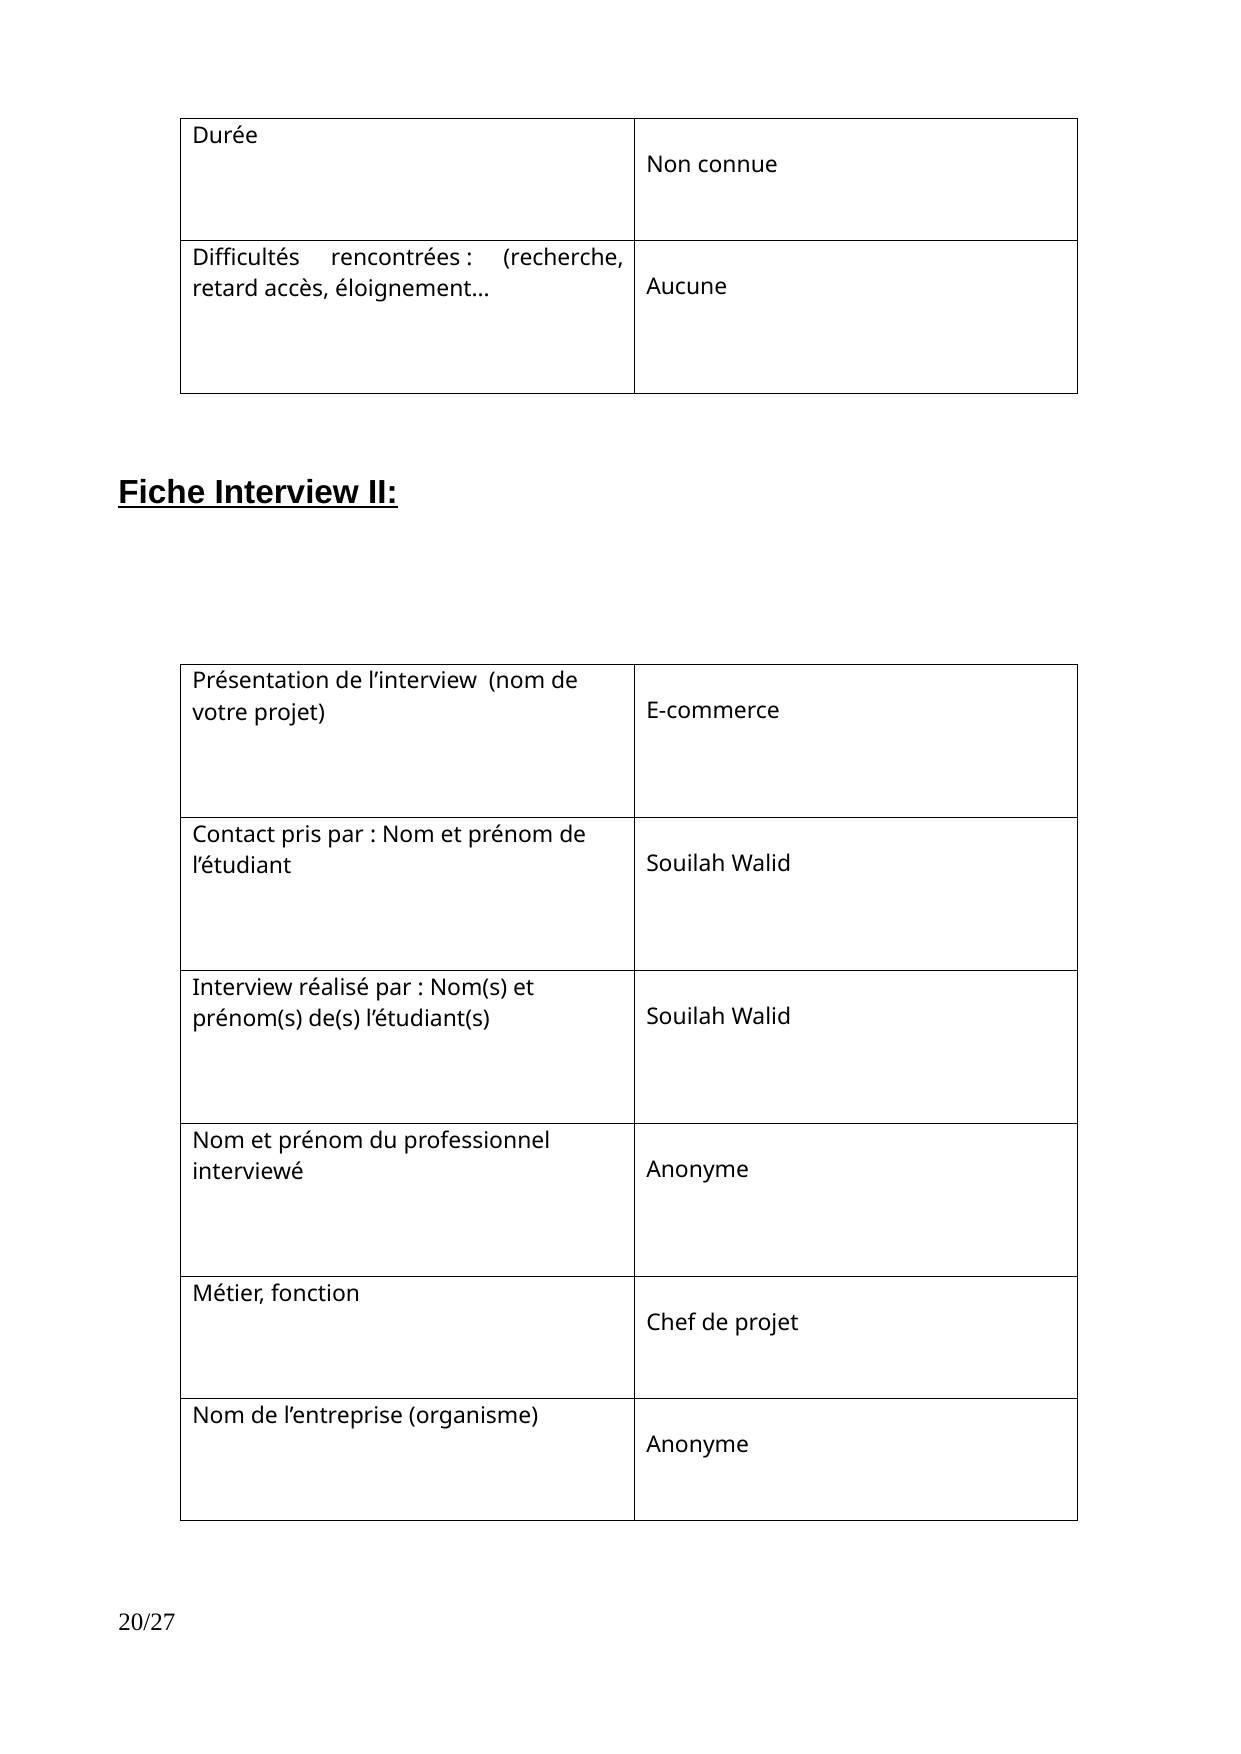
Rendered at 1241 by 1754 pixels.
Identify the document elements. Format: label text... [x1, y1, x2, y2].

table_cell Métier, fonction [181, 1277, 634, 1398]
subtitle Fiche Interview II: [118, 472, 1122, 511]
table_header E-commerce [635, 665, 1077, 817]
table_cell Durée [181, 119, 634, 240]
table_cell Anonyme [635, 1124, 1077, 1276]
table_cell Souilah Walid [635, 818, 1077, 970]
table_cell Contact pris par : Nom et prénom de l’étudiant [181, 818, 634, 970]
table_cell Difficultés rencontrées : (recherche, retard accès, éloignement… [181, 241, 634, 393]
table_cell Chef de projet [635, 1277, 1077, 1398]
table_cell Interview réalisé par : Nom(s) et prénom(s) de(s) l’étudiant(s) [181, 971, 634, 1123]
table_header Présentation de l’interview (nom de votre projet) [181, 665, 634, 817]
table_cell Nom de l’entreprise (organisme) [181, 1399, 634, 1520]
table_cell Nom et prénom du professionnel interviewé [181, 1124, 634, 1276]
table_cell Non connue [635, 119, 1077, 240]
table_cell Anonyme [635, 1399, 1077, 1520]
table_cell Aucune [635, 241, 1077, 393]
table_cell Souilah Walid [635, 971, 1077, 1123]
